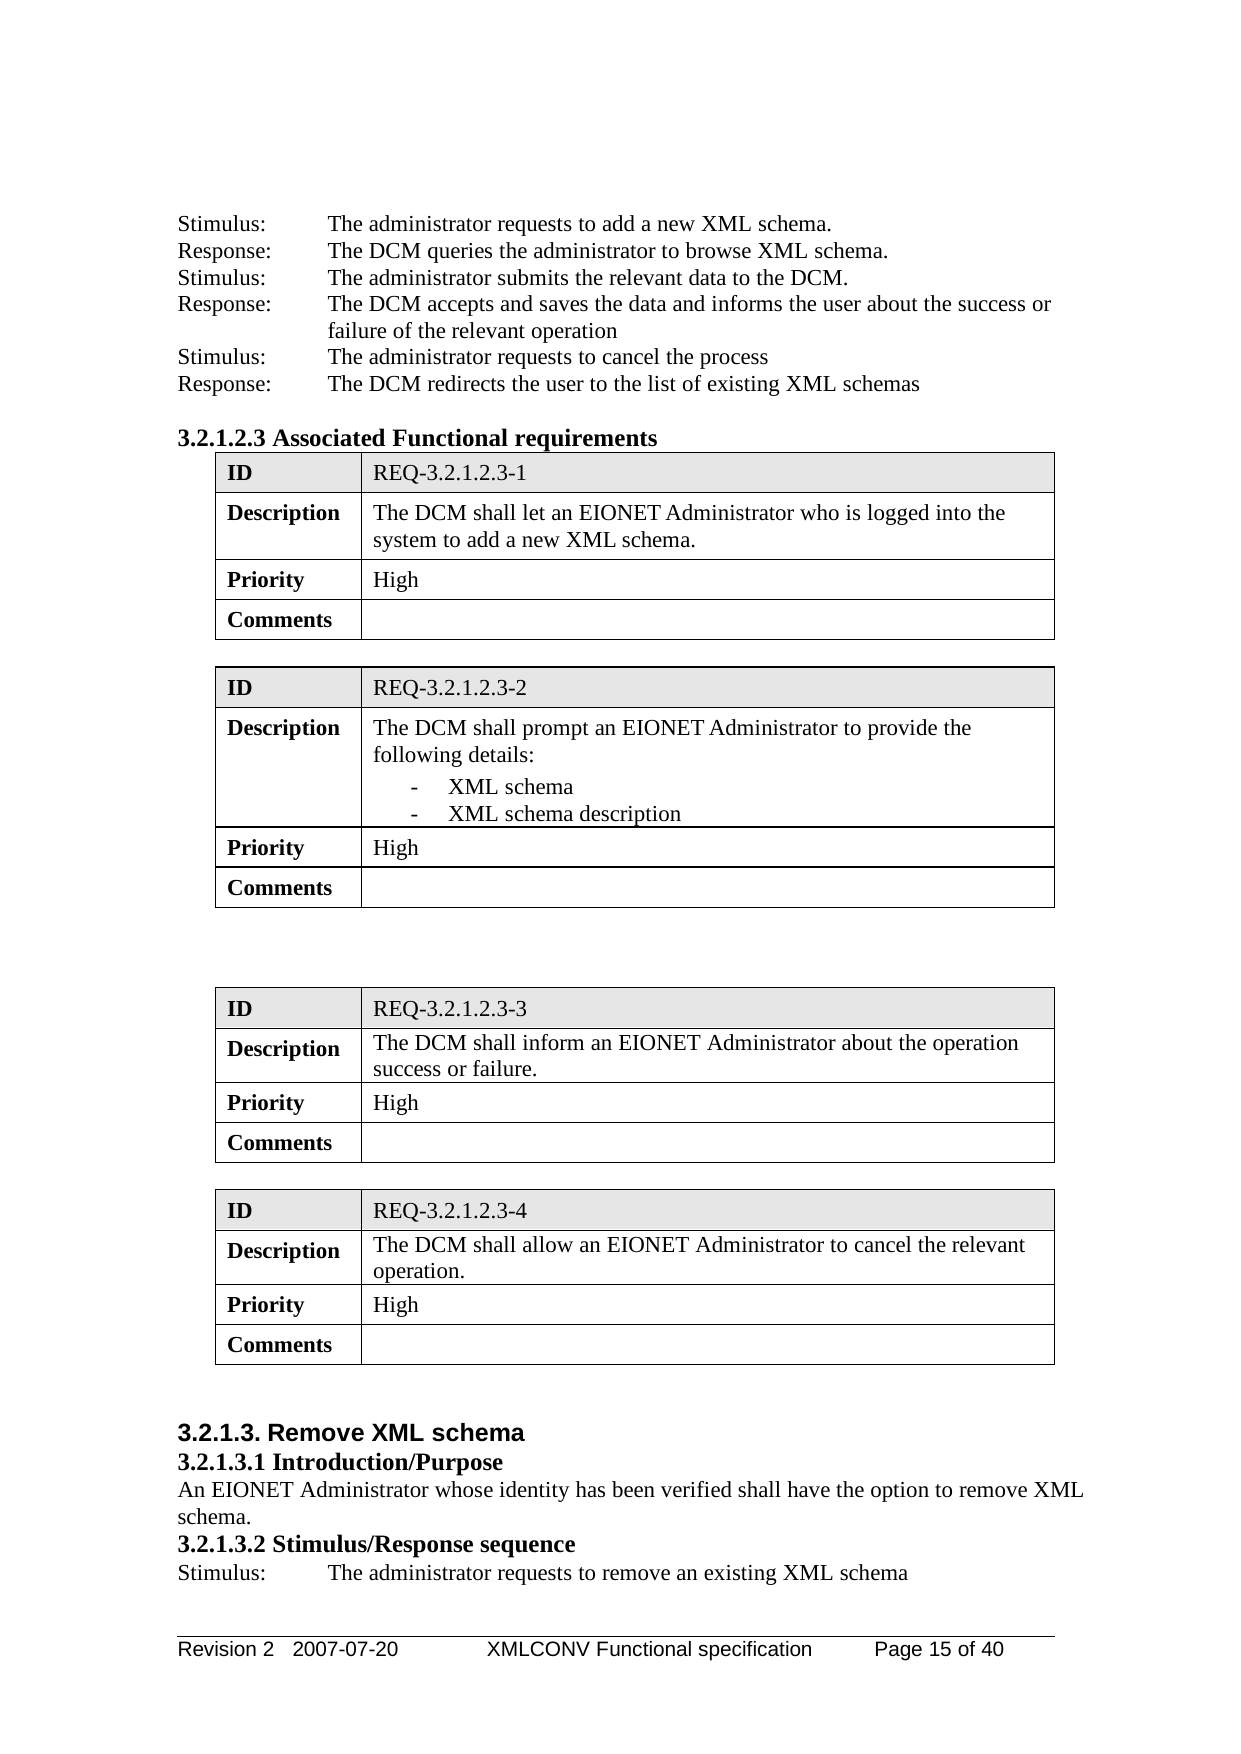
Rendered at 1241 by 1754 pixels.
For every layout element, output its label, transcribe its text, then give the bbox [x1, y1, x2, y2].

table_cell The DCM shall prompt an EIONET Administrator to provide the following details: XML schema XML schema description [362, 708, 1054, 826]
subtitle 3.2.1.3.2 Stimulus/Response sequence [177, 1529, 1092, 1558]
table_cell Comments [216, 1325, 361, 1364]
table_cell The DCM shall allow an EIONET Administrator to cancel the relevant operation. [362, 1231, 1054, 1284]
text Stimulus: The administrator requests to remove an existing XML schema [177, 1558, 1092, 1585]
table_header REQ-3.2.1.2.3-2 [362, 668, 1054, 707]
table_cell [362, 1123, 1054, 1162]
table_cell The DCM shall inform an EIONET Administrator about the operation success or failure. [362, 1029, 1054, 1082]
table_header REQ-3.2.1.2.3-4 [362, 1190, 1054, 1229]
text Response: The DCM redirects the user to the list of existing XML schemas [177, 370, 1092, 396]
table_cell [362, 600, 1054, 639]
subtitle 3.2.1.2.3 Associated Functional requirements [177, 423, 1092, 452]
table_cell Description [216, 1029, 361, 1082]
table_header REQ-3.2.1.2.3-3 [362, 988, 1054, 1027]
text Stimulus: The administrator submits the relevant data to the DCM. [177, 263, 1092, 290]
text Stimulus: The administrator requests to cancel the process [177, 343, 1092, 370]
table_cell Priority [216, 560, 361, 599]
table_cell [362, 868, 1054, 907]
table_cell Comments [216, 1123, 361, 1162]
text Response: The DCM accepts and saves the data and informs the user about the success or failure of the relevant operation [177, 290, 1092, 343]
table_header ID [216, 988, 361, 1027]
table_cell High [362, 828, 1054, 866]
table_cell Comments [216, 600, 361, 639]
subtitle 3.2.1.3.1 Introduction/Purpose [177, 1447, 1092, 1476]
table_header ID [216, 1190, 361, 1229]
table_cell High [362, 1285, 1054, 1324]
table_cell Description [216, 493, 361, 559]
table_cell High [362, 1083, 1054, 1122]
subtitle Remove XML schema [177, 1418, 1092, 1447]
table_cell The DCM shall let an EIONET Administrator who is logged into the system to add a new XML schema. [362, 493, 1054, 559]
text Response: The DCM queries the administrator to browse XML schema. [177, 237, 1092, 263]
table_cell High [362, 560, 1054, 599]
table_cell Priority [216, 828, 361, 866]
table_header ID [216, 453, 361, 492]
table_cell Description [216, 708, 361, 826]
table_cell Priority [216, 1285, 361, 1324]
text An EIONET Administrator whose identity has been verified shall have the option to remove XML schema. [177, 1476, 1092, 1529]
table_cell Priority [216, 1083, 361, 1122]
text Stimulus: The administrator requests to add a new XML schema. [177, 210, 1092, 237]
table_cell Comments [216, 868, 361, 907]
table_cell [362, 1325, 1054, 1364]
table_cell Description [216, 1231, 361, 1284]
table_header ID [216, 668, 361, 707]
table_header REQ-3.2.1.2.3-1 [362, 453, 1054, 492]
